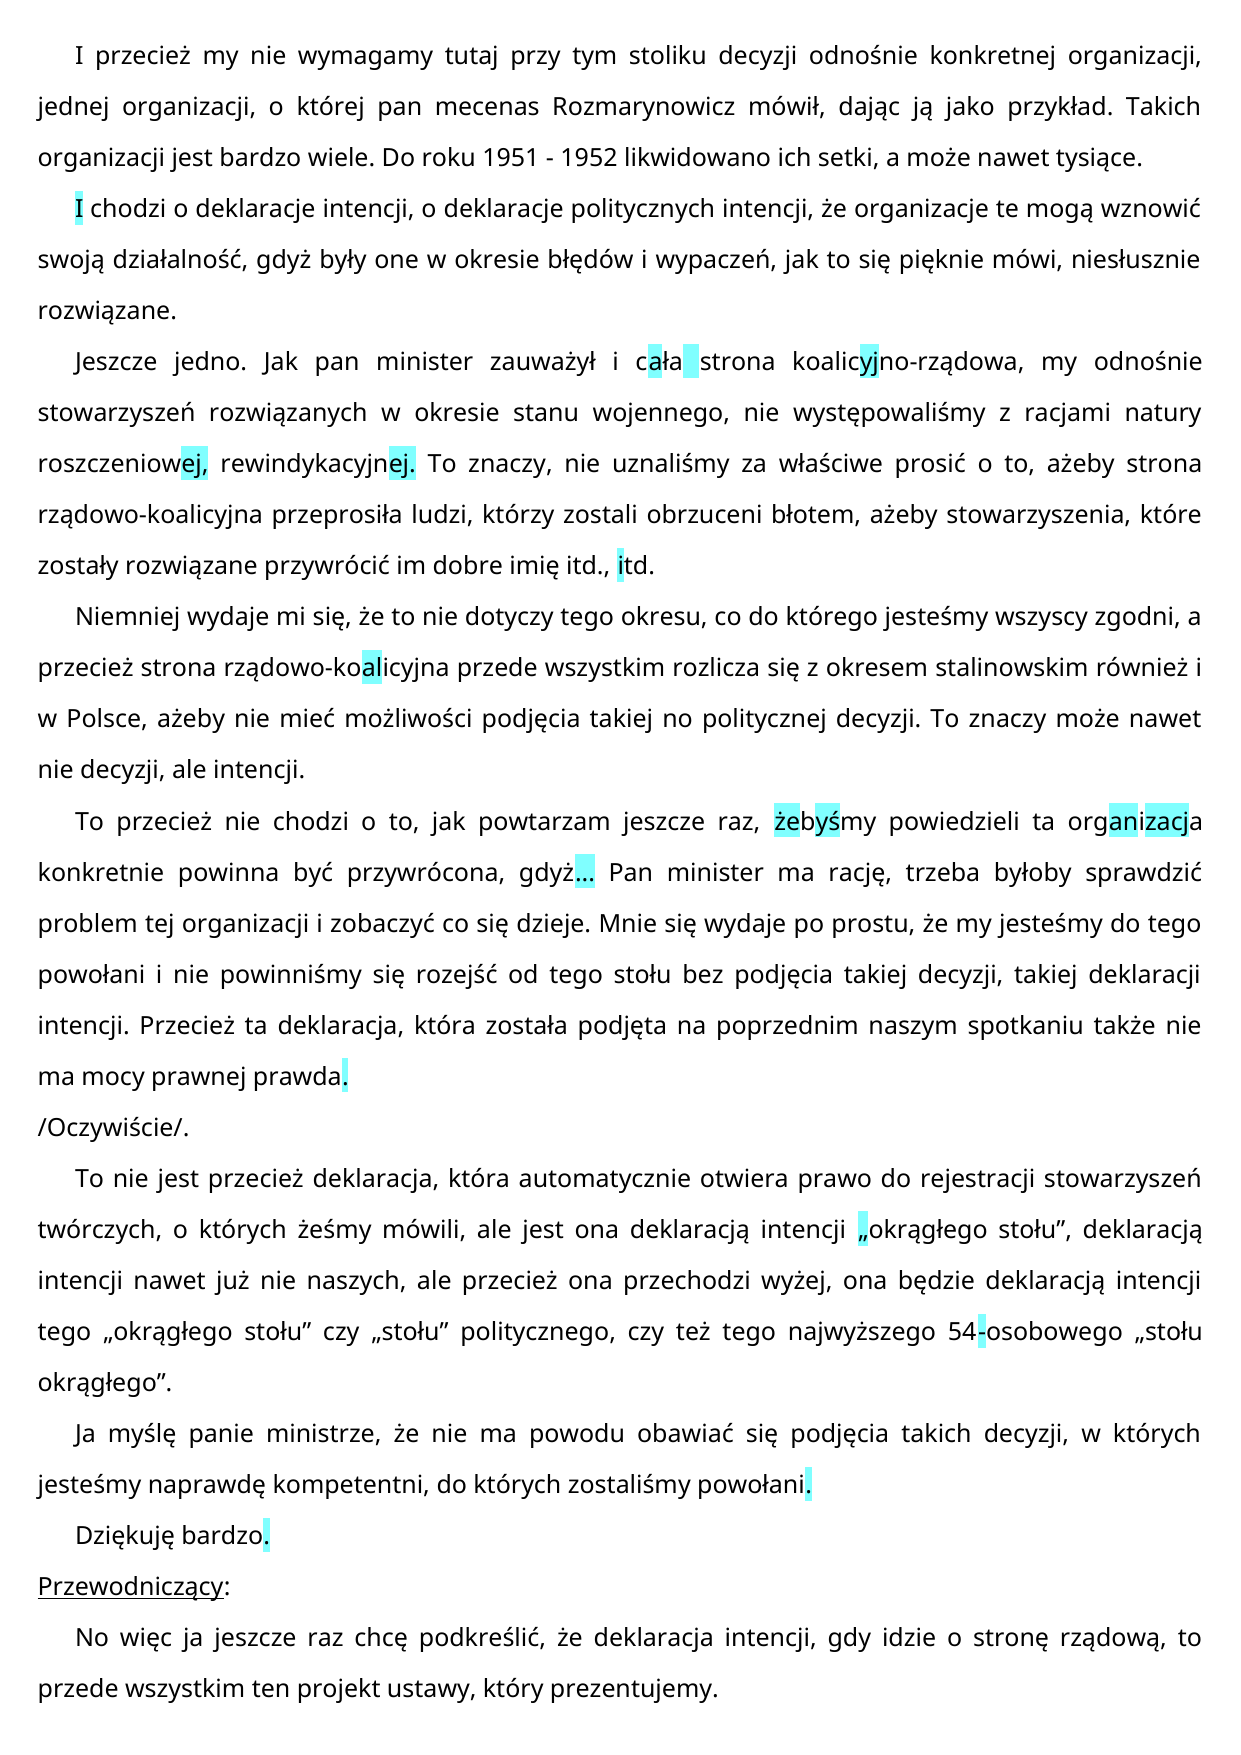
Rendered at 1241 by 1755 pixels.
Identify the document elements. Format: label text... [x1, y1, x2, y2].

text To nie jest przecież deklaracja, która automatycznie otwiera prawo do rejestracji stowarzyszeń twórczych, o których żeśmy mówili, ale jest ona deklaracją intencji „okrągłego stołu”, deklaracją intencji nawet już nie naszych, ale przecież ona przechodzi wyżej, ona będzie deklaracją intencji tego „okrągłego stołu” czy „stołu” politycznego, czy też tego najwyższego 54-osobowego „stołu okrągłego”. [37, 1160, 1203, 1399]
text No więc ja jeszcze raz chcę podkreślić, że deklaracja intencji, gdy idzie o stronę rządową, to przede wszystkim ten projekt ustawy, który prezentujemy. [37, 1620, 1203, 1705]
text I przecież my nie wymagamy tutaj przy tym stoliku decyzji odnośnie konkretnej organizacji, jednej organizacji, o której pan mecenas Rozmarynowicz mówił, dając ją jako przykład. Takich organizacji jest bardzo wiele. Do roku 1951 - 1952 likwidowano ich setki, a może nawet tysiące. [37, 37, 1203, 174]
text I chodzi o deklaracje intencji, o deklaracje politycznych intencji, że organizacje te mogą wznowić swoją działalność, gdyż były one w okresie błędów i wypaczeń, jak to się pięknie mówi, niesłusznie rozwiązane. [37, 191, 1203, 327]
text Dziękuję bardzo. [37, 1518, 1203, 1552]
text /Oczywiście/. [37, 1109, 1203, 1143]
text Jeszcze jedno. Jak pan minister zauważył i cała strona koalicyjno-rządowa, my odnośnie stowarzyszeń rozwiązanych w okresie stanu wojennego, nie występowaliśmy z racjami natury roszczeniowej, rewindykacyjnej. To znaczy, nie uznaliśmy za właściwe prosić o to, ażeby strona rządowo-koalicyjna przeprosiła ludzi, którzy zostali obrzuceni błotem, ażeby stowarzyszenia, które zostały rozwiązane przywrócić im dobre imię itd., itd. [37, 344, 1203, 582]
text Przewodniczący: [37, 1569, 1203, 1603]
text Ja myślę panie ministrze, że nie ma powodu obawiać się podjęcia takich decyzji, w których jesteśmy naprawdę kompetentni, do których zostaliśmy powołani. [37, 1416, 1203, 1501]
text Niemniej wydaje mi się, że to nie dotyczy tego okresu, co do którego jesteśmy wszyscy zgodni, a przecież strona rządowo-koalicyjna przede wszystkim rozlicza się z okresem stalinowskim również i w Polsce, ażeby nie mieć możliwości podjęcia takiej no politycznej decyzji. To znaczy może nawet nie decyzji, ale intencji. [37, 599, 1203, 786]
text To przecież nie chodzi o to, jak powtarzam jeszcze raz, żebyśmy powiedzieli ta organizacja konkretnie powinna być przywrócona, gdyż... Pan minister ma rację, trzeba byłoby sprawdzić problem tej organizacji i zobaczyć co się dzieje. Mnie się wydaje po prostu, że my jesteśmy do tego powołani i nie powinniśmy się rozejść od tego stołu bez podjęcia takiej decyzji, takiej deklaracji intencji. Przecież ta deklaracja, która została podjęta na poprzednim naszym spotkaniu także nie ma mocy prawnej prawda. [37, 803, 1203, 1092]
